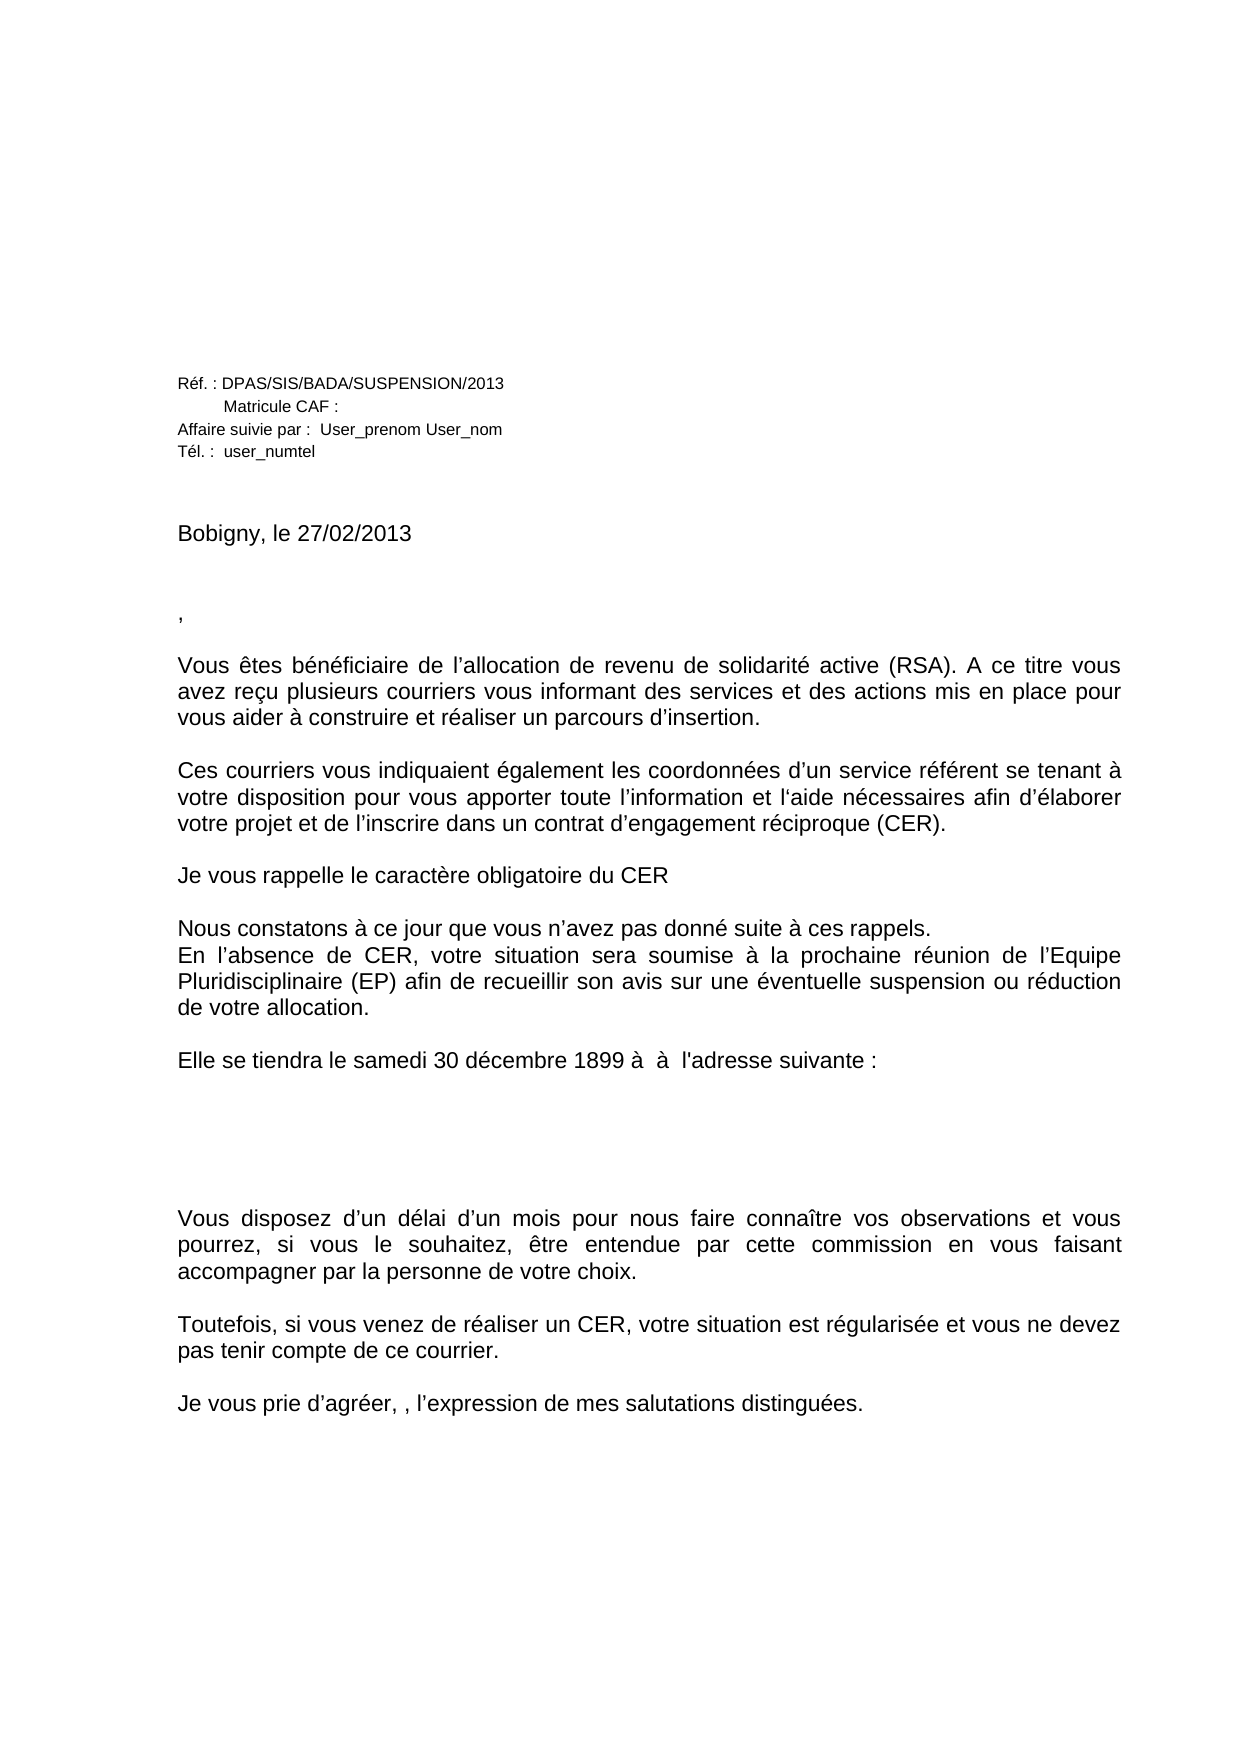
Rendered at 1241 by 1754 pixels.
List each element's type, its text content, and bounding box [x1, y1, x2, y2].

text Je vous rappelle le caractère obligatoire du CER [177, 862, 1122, 889]
text Ces courriers vous indiquaient également les coordonnées d’un service référent se tenant à votre disposition pour vous apporter toute l’information et l‘aide nécessaires afin d’élaborer votre projet et de l’inscrire dans un contrat d’engagement réciproque (CER). [177, 757, 1122, 836]
text En l’absence de CER, votre situation sera soumise à la prochaine réunion de l’Equipe Pluridisciplinaire (EP) afin de recueillir son avis sur une éventuelle suspension ou réduction de votre allocation. [177, 942, 1122, 1021]
text Toutefois, si vous venez de réaliser un CER, votre situation est régularisée et vous ne devez pas tenir compte de ce courrier. [177, 1311, 1122, 1363]
text Nous constatons à ce jour que vous n’avez pas donné suite à ces rappels. [177, 915, 1122, 942]
text , [177, 599, 1122, 625]
text Je vous prie d’agréer, , l’expression de mes salutations distinguées. [177, 1389, 1122, 1416]
table_cell [650, 271, 1122, 371]
table_cell [650, 371, 1122, 546]
text Vous disposez d’un délai d’un mois pour nous faire connaître vos observations et vous pourrez, si vous le souhaitez, être entendue par cette commission en vous faisant accompagner par la personne de votre choix. [177, 1205, 1122, 1284]
text Elle se tiendra le samedi 30 décembre 1899 à à l'adresse suivante : [177, 1047, 1122, 1073]
table_header [650, 233, 1122, 271]
table_cell [177, 271, 649, 371]
text Vous êtes bénéficiaire de l’allocation de revenu de solidarité active (RSA). A ce titre vous avez reçu plusieurs courriers vous informant des services et des actions mis en place pour vous aider à construire et réaliser un parcours d’insertion. [177, 652, 1122, 731]
table_cell Réf. : DPAS/SIS/BADA/SUSPENSION/2013 Matricule CAF : Affaire suivie par : user_prenom user_nom Tél. : user_numtel Bobigny, le 27/02/2013 [177, 371, 649, 546]
table_header [177, 233, 649, 271]
